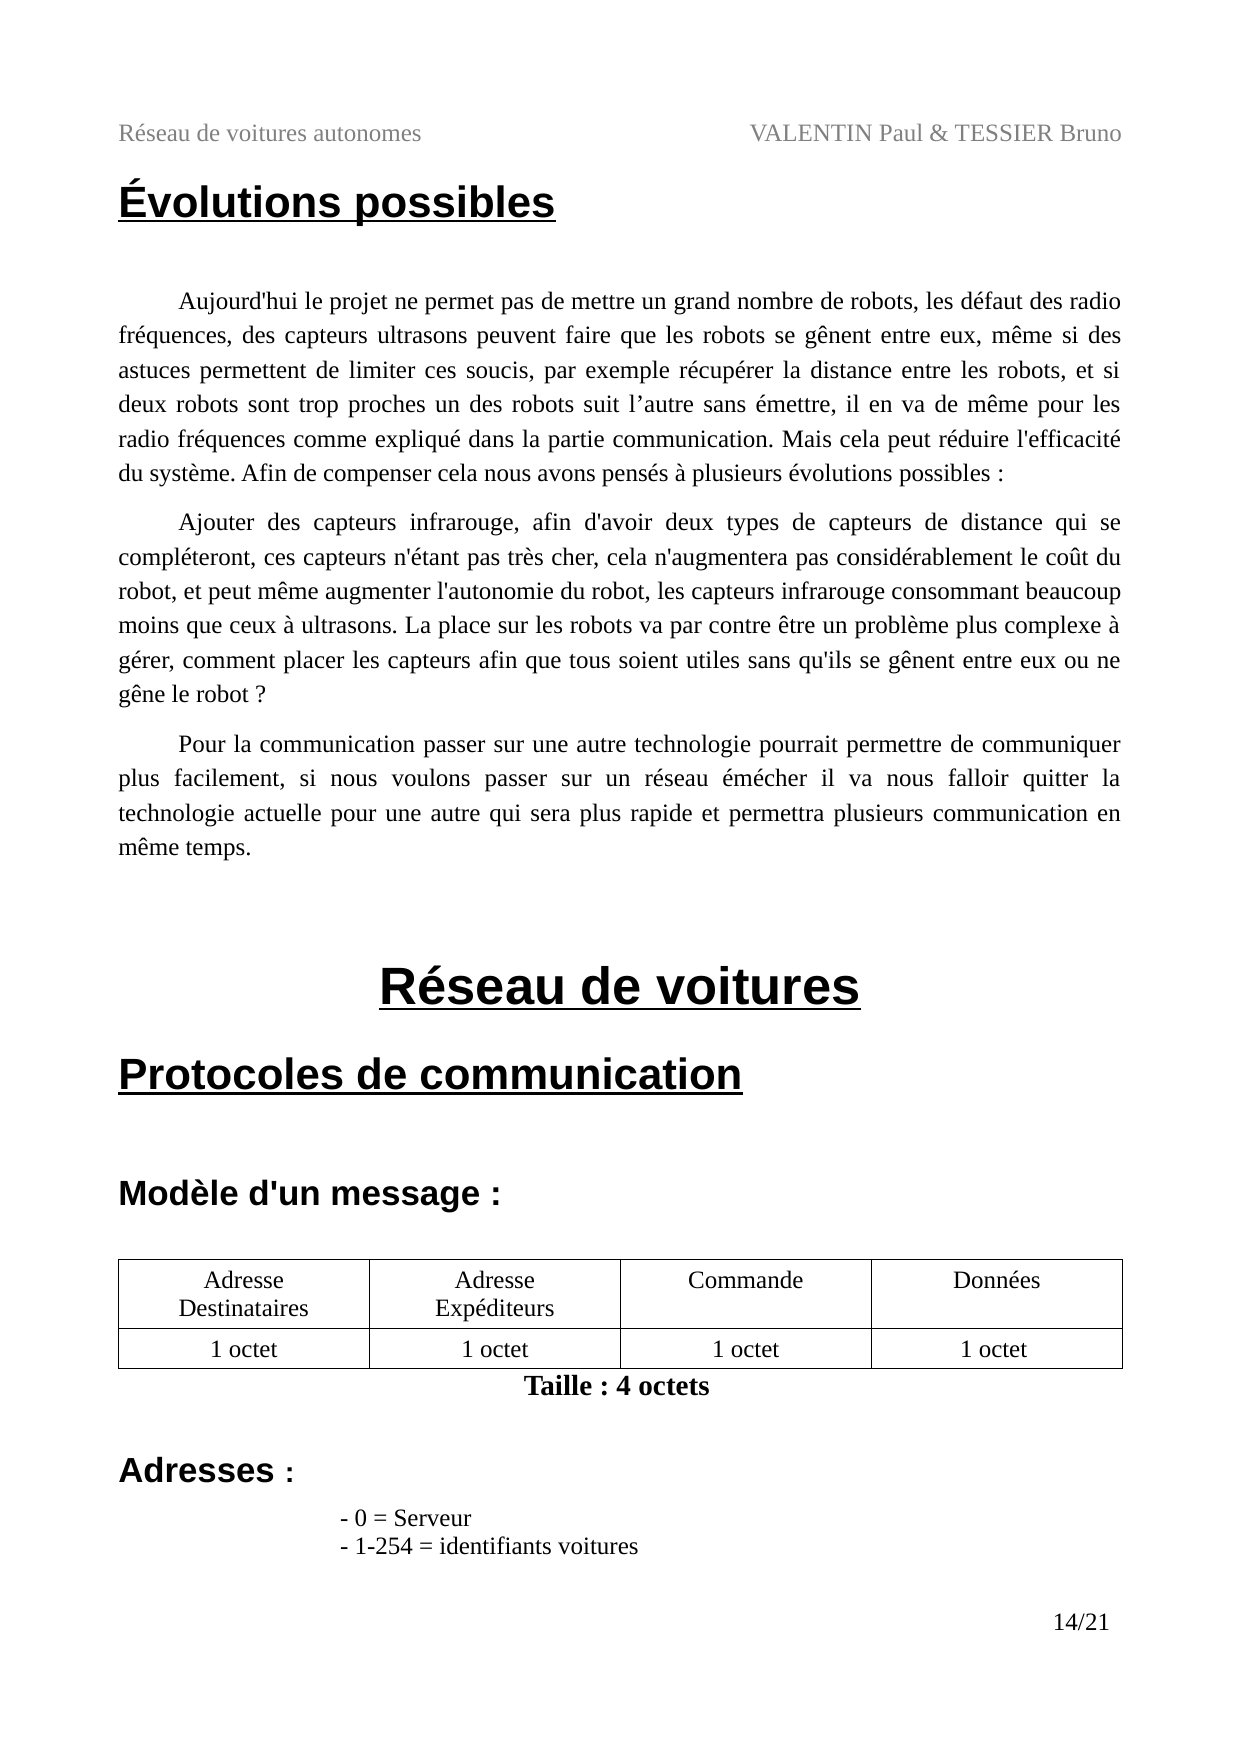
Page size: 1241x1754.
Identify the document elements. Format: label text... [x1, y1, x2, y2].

table_header Commande [621, 1260, 871, 1328]
subtitle Modèle d'un message : [118, 1173, 1122, 1213]
table_cell 1 octet [370, 1329, 620, 1368]
text - 0 = Serveur [118, 1503, 1122, 1531]
subtitle Évolutions possibles [118, 176, 1152, 227]
table_cell 1 octet [872, 1329, 1122, 1368]
text Ajouter des capteurs infrarouge, afin d'avoir deux types de capteurs de distance qui se compléteront, ces capteurs n'étant pas très cher, cela n'augmentera pas considérablement le coût du robot, et peut même augmenter l'autonomie du robot, les capteurs infrarouge consommant beaucoup moins que ceux à ultrasons. La place sur les robots va par contre être un problème plus complexe à gérer, comment placer les capteurs afin que tous soient utiles sans qu'ils se gênent entre eux ou ne gêne le robot ? [118, 507, 1122, 708]
text Pour la communication passer sur une autre technologie pourrait permettre de communiquer plus facilement, si nous voulons passer sur un réseau émécher il va nous falloir quitter la technologie actuelle pour une autre qui sera plus rapide et permettra plusieurs communication en même temps. [118, 729, 1122, 861]
subtitle Adresses : [118, 1450, 1122, 1490]
text - 1-254 = identifiants voitures [118, 1531, 1122, 1560]
table_header Adresse Expéditeurs [370, 1260, 620, 1328]
text Taille : 4 octets [118, 1369, 1122, 1402]
table_header Adresse Destinataires [119, 1260, 369, 1328]
table_header Données [872, 1260, 1122, 1328]
table_cell 1 octet [119, 1329, 369, 1368]
table_cell 1 octet [621, 1329, 871, 1368]
subtitle Protocoles de communication [118, 1049, 1152, 1099]
subtitle Réseau de voitures [118, 955, 1122, 1016]
text Aujourd'hui le projet ne permet pas de mettre un grand nombre de robots, les défaut des radio fréquences, des capteurs ultrasons peuvent faire que les robots se gênent entre eux, même si des astuces permettent de limiter ces soucis, par exemple récupérer la distance entre les robots, et si deux robots sont trop proches un des robots suit l’autre sans émettre, il en va de même pour les radio fréquences comme expliqué dans la partie communication. Mais cela peut réduire l'efficacité du système. Afin de compenser cela nous avons pensés à plusieurs évolutions possibles : [118, 286, 1122, 487]
